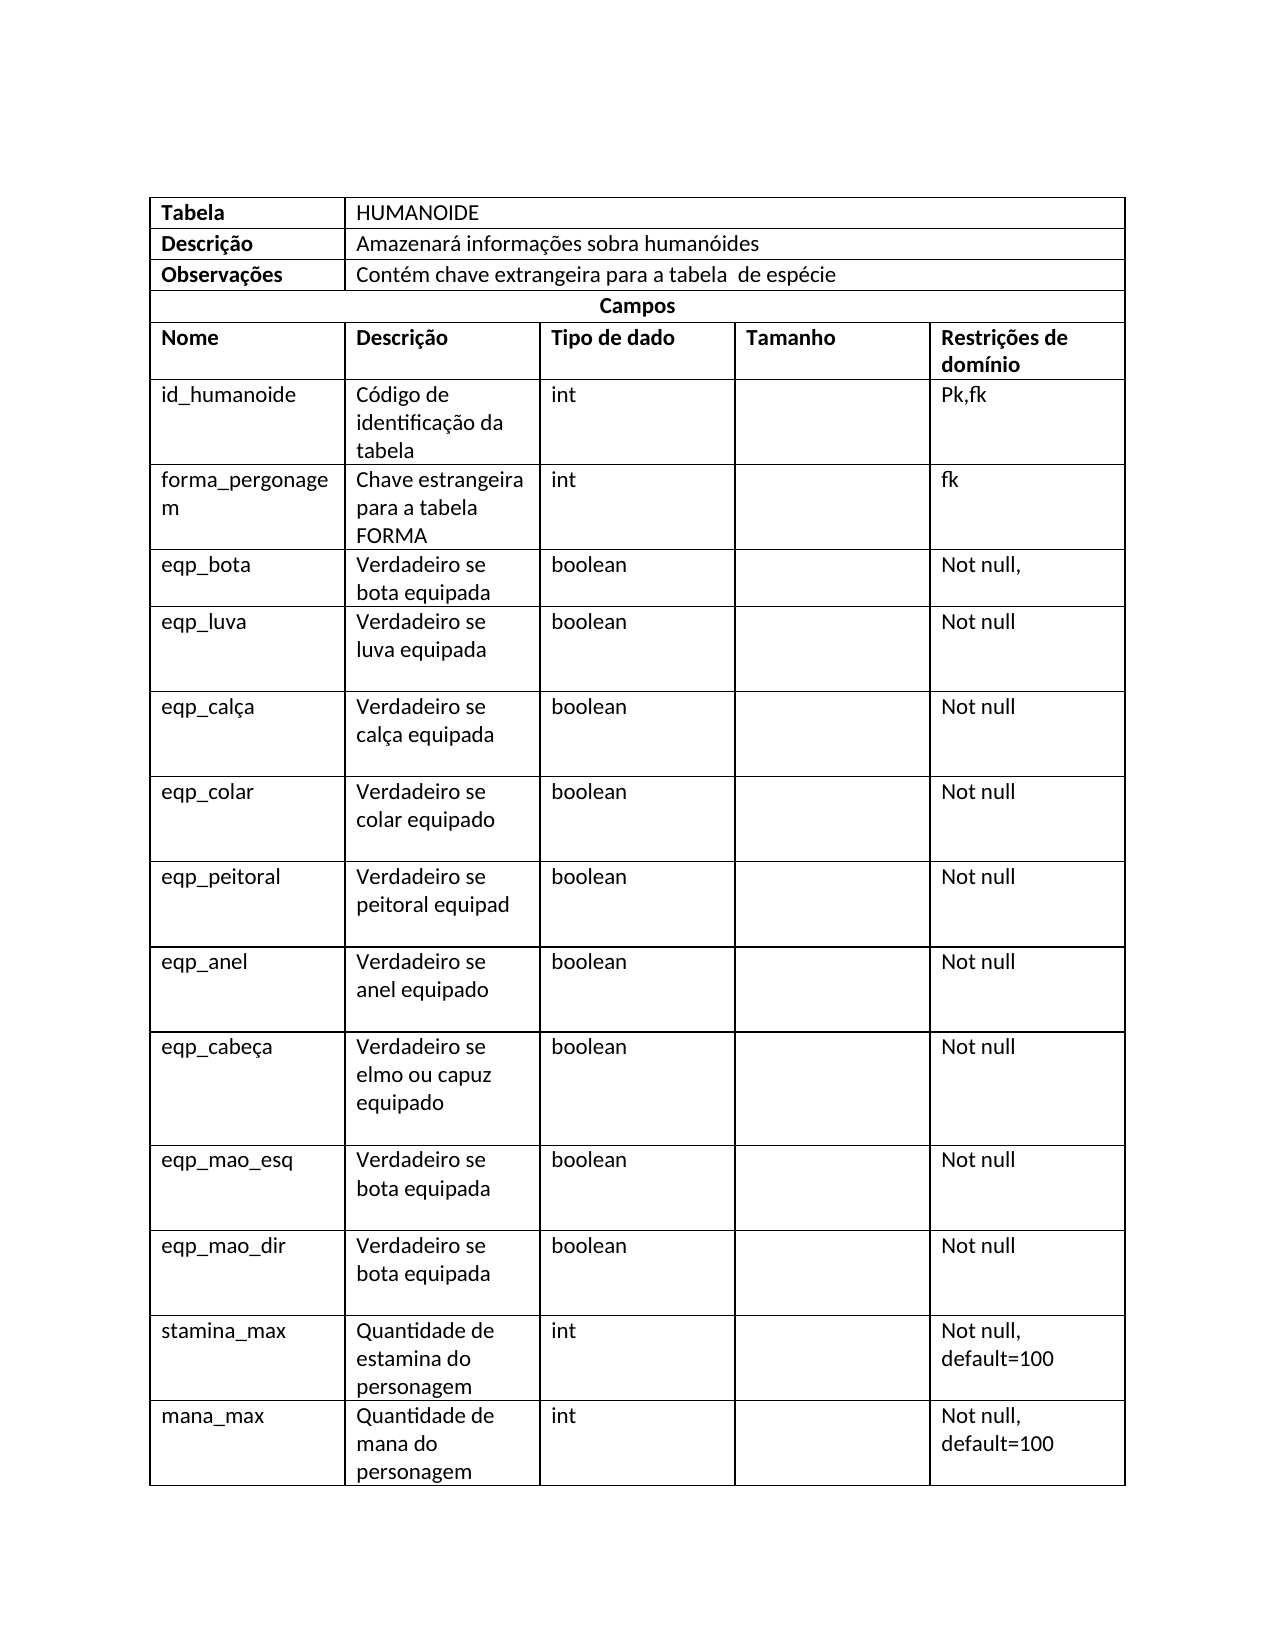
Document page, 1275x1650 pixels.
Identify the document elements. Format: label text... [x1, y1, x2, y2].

table_cell mana_max [151, 1401, 344, 1485]
table_cell eqp_luva [151, 607, 344, 691]
table_cell boolean [541, 1146, 734, 1230]
table_cell [736, 465, 929, 549]
table_cell Pk,fk [931, 380, 1124, 464]
table_cell Contém chave extrangeira para a tabela de espécie [346, 260, 1124, 290]
table_cell Verdadeiro se elmo ou capuz equipado [346, 1033, 539, 1144]
table_cell int [541, 380, 734, 464]
table_header Tabela [151, 198, 344, 228]
table_cell Observações [151, 260, 344, 290]
table_cell [736, 948, 929, 1031]
table_cell Verdadeiro se calça equipada [346, 692, 539, 776]
table_cell Not null, [931, 550, 1124, 606]
table_cell Tamanho [736, 323, 929, 379]
table_cell Not null [931, 777, 1124, 861]
table_cell eqp_cabeça [151, 1033, 344, 1144]
table_cell [736, 607, 929, 691]
table_cell boolean [541, 1231, 734, 1315]
table_cell [736, 1401, 929, 1485]
table_cell forma_pergonagem [151, 465, 344, 549]
table_cell Verdadeiro se bota equipada [346, 550, 539, 606]
table_cell Verdadeiro se bota equipada [346, 1231, 539, 1315]
table_cell eqp_mao_esq [151, 1146, 344, 1230]
table_cell [736, 862, 929, 946]
table_cell Not null [931, 1231, 1124, 1315]
table_cell eqp_bota [151, 550, 344, 606]
table_cell boolean [541, 607, 734, 691]
table_cell [736, 380, 929, 464]
table_cell [736, 1316, 929, 1400]
table_cell Not null, default=100 [931, 1316, 1124, 1400]
table_cell Not null, default=100 [931, 1401, 1124, 1485]
table_cell Descrição [346, 323, 539, 379]
table_cell [736, 1231, 929, 1315]
table_cell id_humanoide [151, 380, 344, 464]
table_cell [736, 1033, 929, 1144]
table_cell eqp_calça [151, 692, 344, 776]
table_cell Verdadeiro se anel equipado [346, 948, 539, 1031]
table_cell [736, 550, 929, 606]
table_cell boolean [541, 777, 734, 861]
table_cell Not null [931, 862, 1124, 946]
table_cell boolean [541, 862, 734, 946]
table_cell Not null [931, 948, 1124, 1031]
table_cell Not null [931, 692, 1124, 776]
table_cell Verdadeiro se colar equipado [346, 777, 539, 861]
table_cell boolean [541, 1033, 734, 1144]
table_cell int [541, 1401, 734, 1485]
table_cell Quantidade de mana do personagem [346, 1401, 539, 1485]
table_cell eqp_mao_dir [151, 1231, 344, 1315]
table_cell [736, 777, 929, 861]
table_cell Not null [931, 607, 1124, 691]
table_cell Verdadeiro se luva equipada [346, 607, 539, 691]
table_cell Tipo de dado [541, 323, 734, 379]
table_cell Amazenará informações sobra humanóides [346, 229, 1124, 259]
table_cell Restrições de domínio [931, 323, 1124, 379]
table_cell boolean [541, 550, 734, 606]
table_cell eqp_peitoral [151, 862, 344, 946]
table_cell Nome [151, 323, 344, 379]
table_header HUMANOIDE [346, 198, 1124, 228]
table_cell [736, 692, 929, 776]
table_cell Chave estrangeira para a tabela FORMA [346, 465, 539, 549]
table_cell Verdadeiro se peitoral equipad [346, 862, 539, 946]
table_cell eqp_colar [151, 777, 344, 861]
table_cell eqp_anel [151, 948, 344, 1031]
table_cell [736, 1146, 929, 1230]
table_cell fk [931, 465, 1124, 549]
table_cell Descrição [151, 229, 344, 259]
table_cell Quantidade de estamina do personagem [346, 1316, 539, 1400]
table_cell Campos [151, 291, 1124, 322]
table_cell boolean [541, 948, 734, 1031]
table_cell Verdadeiro se bota equipada [346, 1146, 539, 1230]
table_cell Not null [931, 1033, 1124, 1144]
table_cell boolean [541, 692, 734, 776]
table_cell Código de identificação da tabela [346, 380, 539, 464]
table_cell stamina_max [151, 1316, 344, 1400]
table_cell int [541, 465, 734, 549]
table_cell Not null [931, 1146, 1124, 1230]
table_cell int [541, 1316, 734, 1400]
